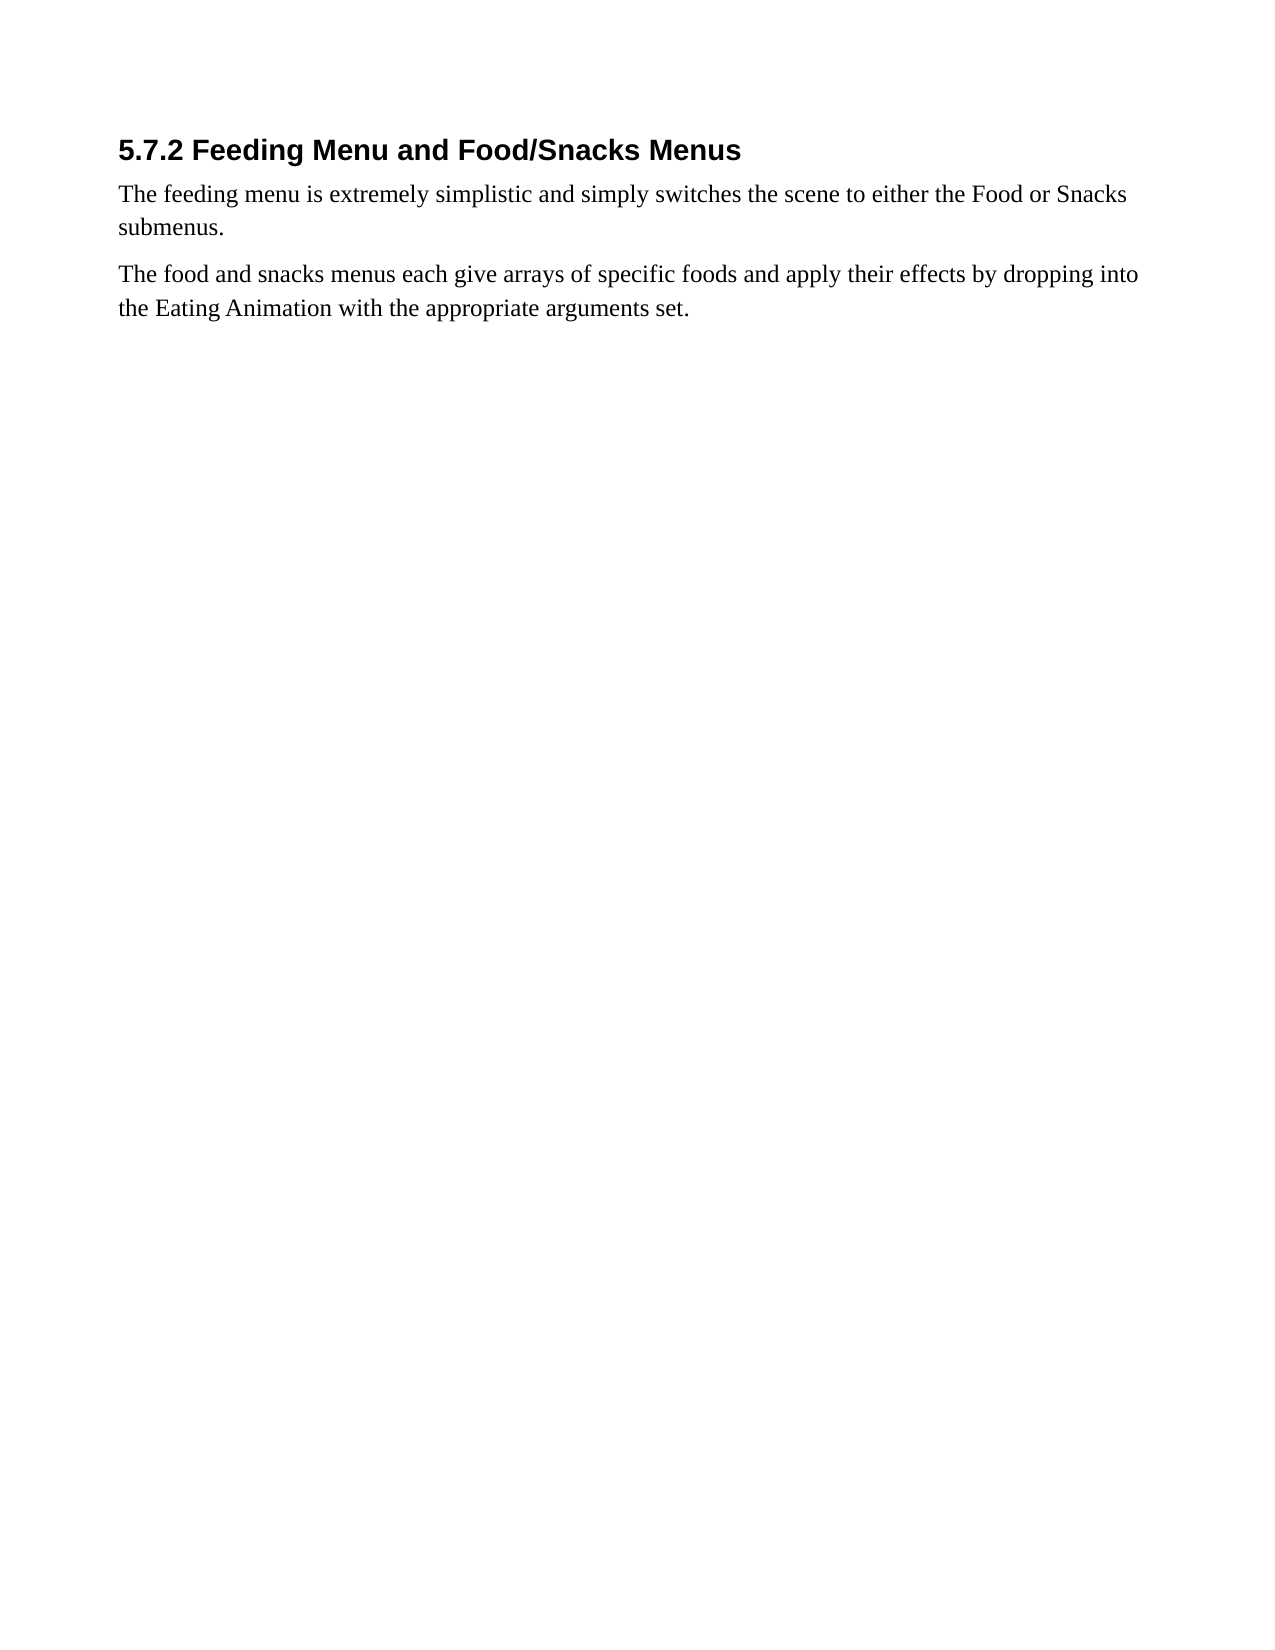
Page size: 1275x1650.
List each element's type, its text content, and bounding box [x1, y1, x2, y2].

subtitle 5.7.2 Feeding Menu and Food/Snacks Menus [118, 133, 1157, 166]
text The feeding menu is extremely simplistic and simply switches the scene to either the Food or Snacks submenus. [118, 179, 1157, 241]
text The food and snacks menus each give arrays of specific foods and apply their effects by dropping into the Eating Animation with the appropriate arguments set. [118, 259, 1157, 321]
